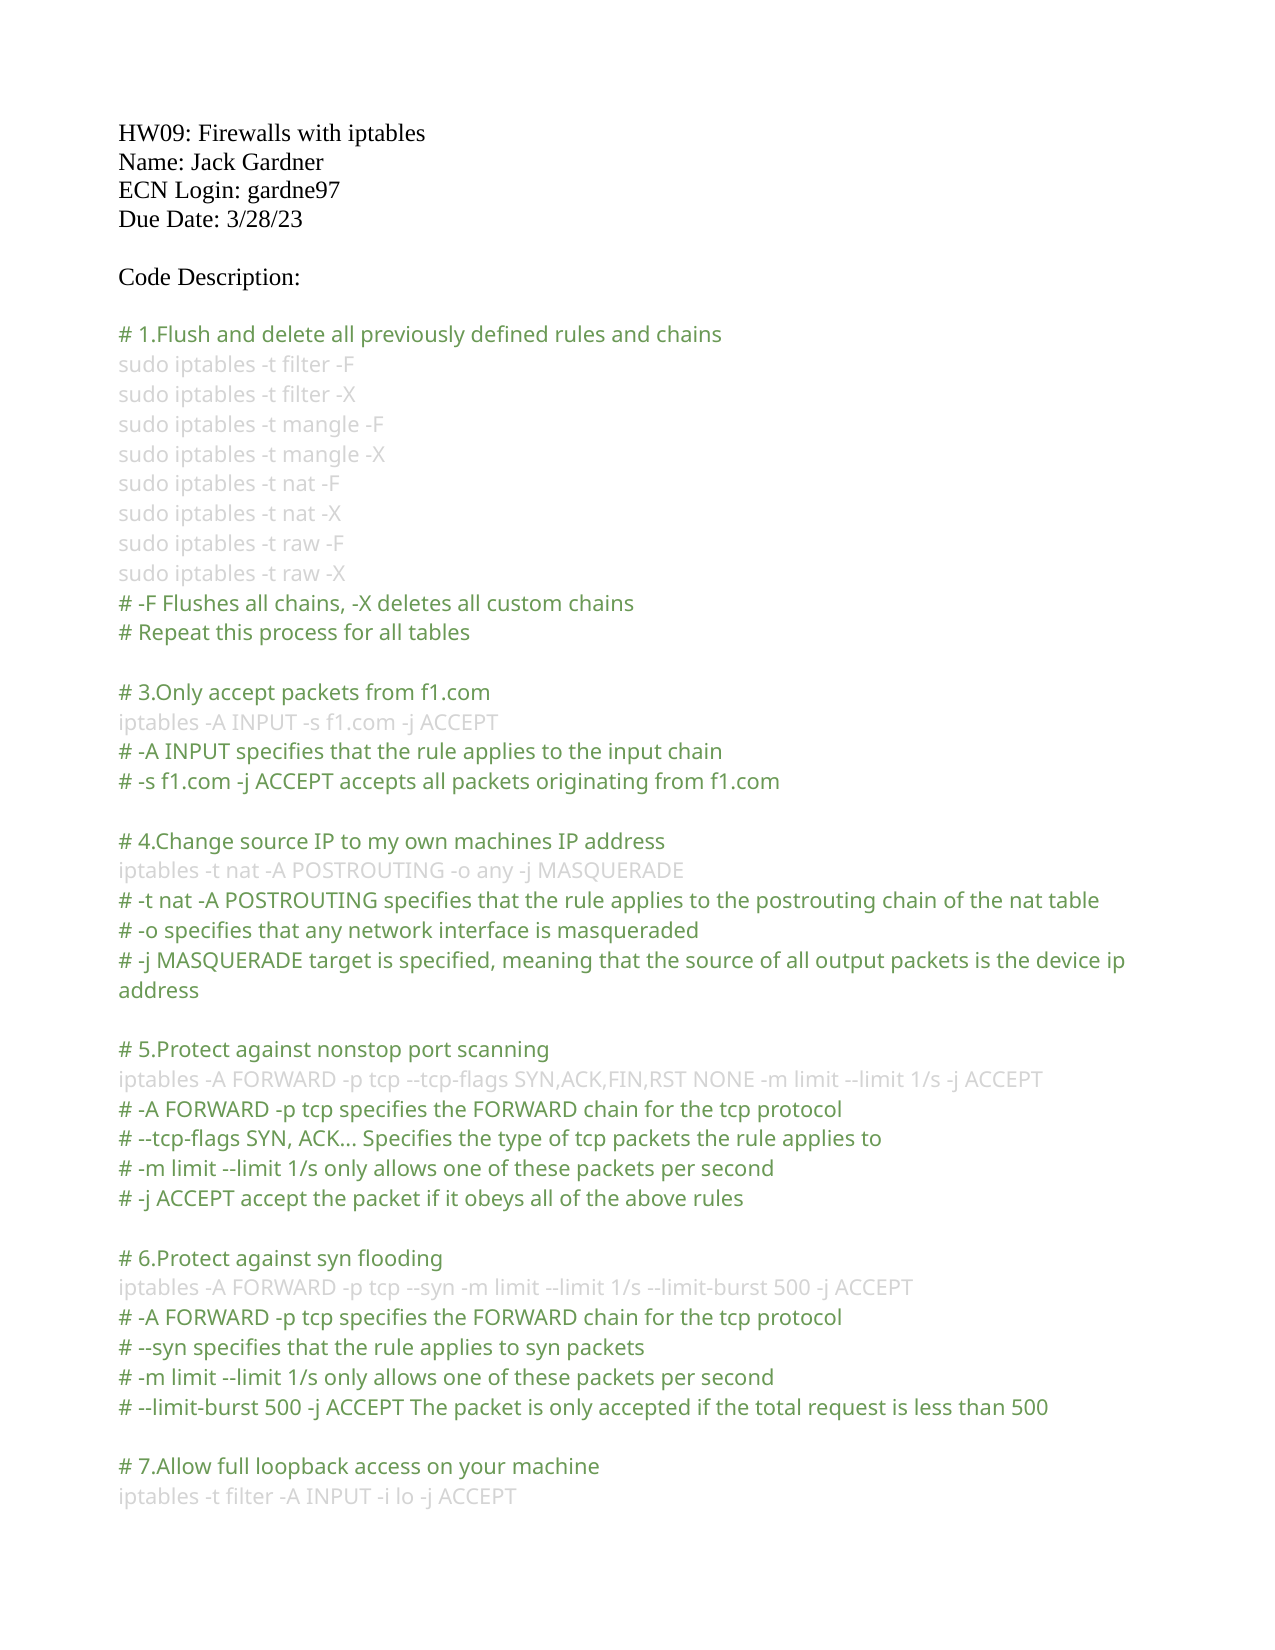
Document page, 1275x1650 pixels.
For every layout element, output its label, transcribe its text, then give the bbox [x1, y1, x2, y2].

text iptables -t filter -A INPUT -i lo -j ACCEPT [118, 1481, 1157, 1511]
text # --limit-burst 500 -j ACCEPT The packet is only accepted if the total request is less than 500 [118, 1391, 1157, 1421]
text # Repeat this process for all tables [118, 617, 1157, 647]
text sudo iptables -t nat -X [118, 498, 1157, 528]
text iptables -A FORWARD -p tcp --syn -m limit --limit 1/s --limit-burst 500 -j ACCEPT [118, 1272, 1157, 1302]
text sudo iptables -t filter -X [118, 379, 1157, 409]
text sudo iptables -t filter -F [118, 349, 1157, 379]
text iptables -A INPUT -s f1.com -j ACCEPT [118, 707, 1157, 736]
text Due Date: 3/28/23 [118, 204, 1157, 233]
text # -m limit --limit 1/s only allows one of these packets per second [118, 1153, 1157, 1183]
text sudo iptables -t mangle -X [118, 438, 1157, 468]
text ECN Login: gardne97 [118, 176, 1157, 204]
text sudo iptables -t raw -X [118, 558, 1157, 587]
text # -A INPUT specifies that the rule applies to the input chain [118, 736, 1157, 766]
text # -m limit --limit 1/s only allows one of these packets per second [118, 1362, 1157, 1391]
text # 6.Protect against syn flooding [118, 1242, 1157, 1272]
text Name: Jack Gardner [118, 147, 1157, 176]
text # -t nat -A POSTROUTING specifies that the rule applies to the postrouting chain of the nat table [118, 885, 1157, 915]
text # -s f1.com -j ACCEPT accepts all packets originating from f1.com [118, 766, 1157, 796]
text # -A FORWARD -p tcp specifies the FORWARD chain for the tcp protocol [118, 1094, 1157, 1123]
text sudo iptables -t raw -F [118, 528, 1157, 558]
text # --tcp-flags SYN, ACK... Specifies the type of tcp packets the rule applies to [118, 1123, 1157, 1153]
text # -o specifies that any network interface is masqueraded [118, 915, 1157, 945]
text # 5.Protect against nonstop port scanning [118, 1034, 1157, 1064]
text HW09: Firewalls with iptables [118, 118, 1157, 147]
text iptables -A FORWARD -p tcp --tcp-flags SYN,ACK,FIN,RST NONE -m limit --limit 1/s -j ACCEPT [118, 1064, 1157, 1094]
text # 7.Allow full loopback access on your machine [118, 1451, 1157, 1481]
text iptables -t nat -A POSTROUTING -o any -j MASQUERADE [118, 855, 1157, 885]
text # -j MASQUERADE target is specified, meaning that the source of all output packets is the device ip address [118, 945, 1157, 1004]
text sudo iptables -t nat -F [118, 468, 1157, 498]
text # 3.Only accept packets from f1.com [118, 677, 1157, 707]
text # 4.Change source IP to my own machines IP address [118, 826, 1157, 855]
text sudo iptables -t mangle -F [118, 409, 1157, 438]
text Code Description: [118, 262, 1157, 291]
text # -j ACCEPT accept the packet if it obeys all of the above rules [118, 1183, 1157, 1213]
text # -F Flushes all chains, -X deletes all custom chains [118, 587, 1157, 617]
text # 1.Flush and delete all previously defined rules and chains [118, 319, 1157, 349]
text # --syn specifies that the rule applies to syn packets [118, 1332, 1157, 1362]
text # -A FORWARD -p tcp specifies the FORWARD chain for the tcp protocol [118, 1302, 1157, 1332]
